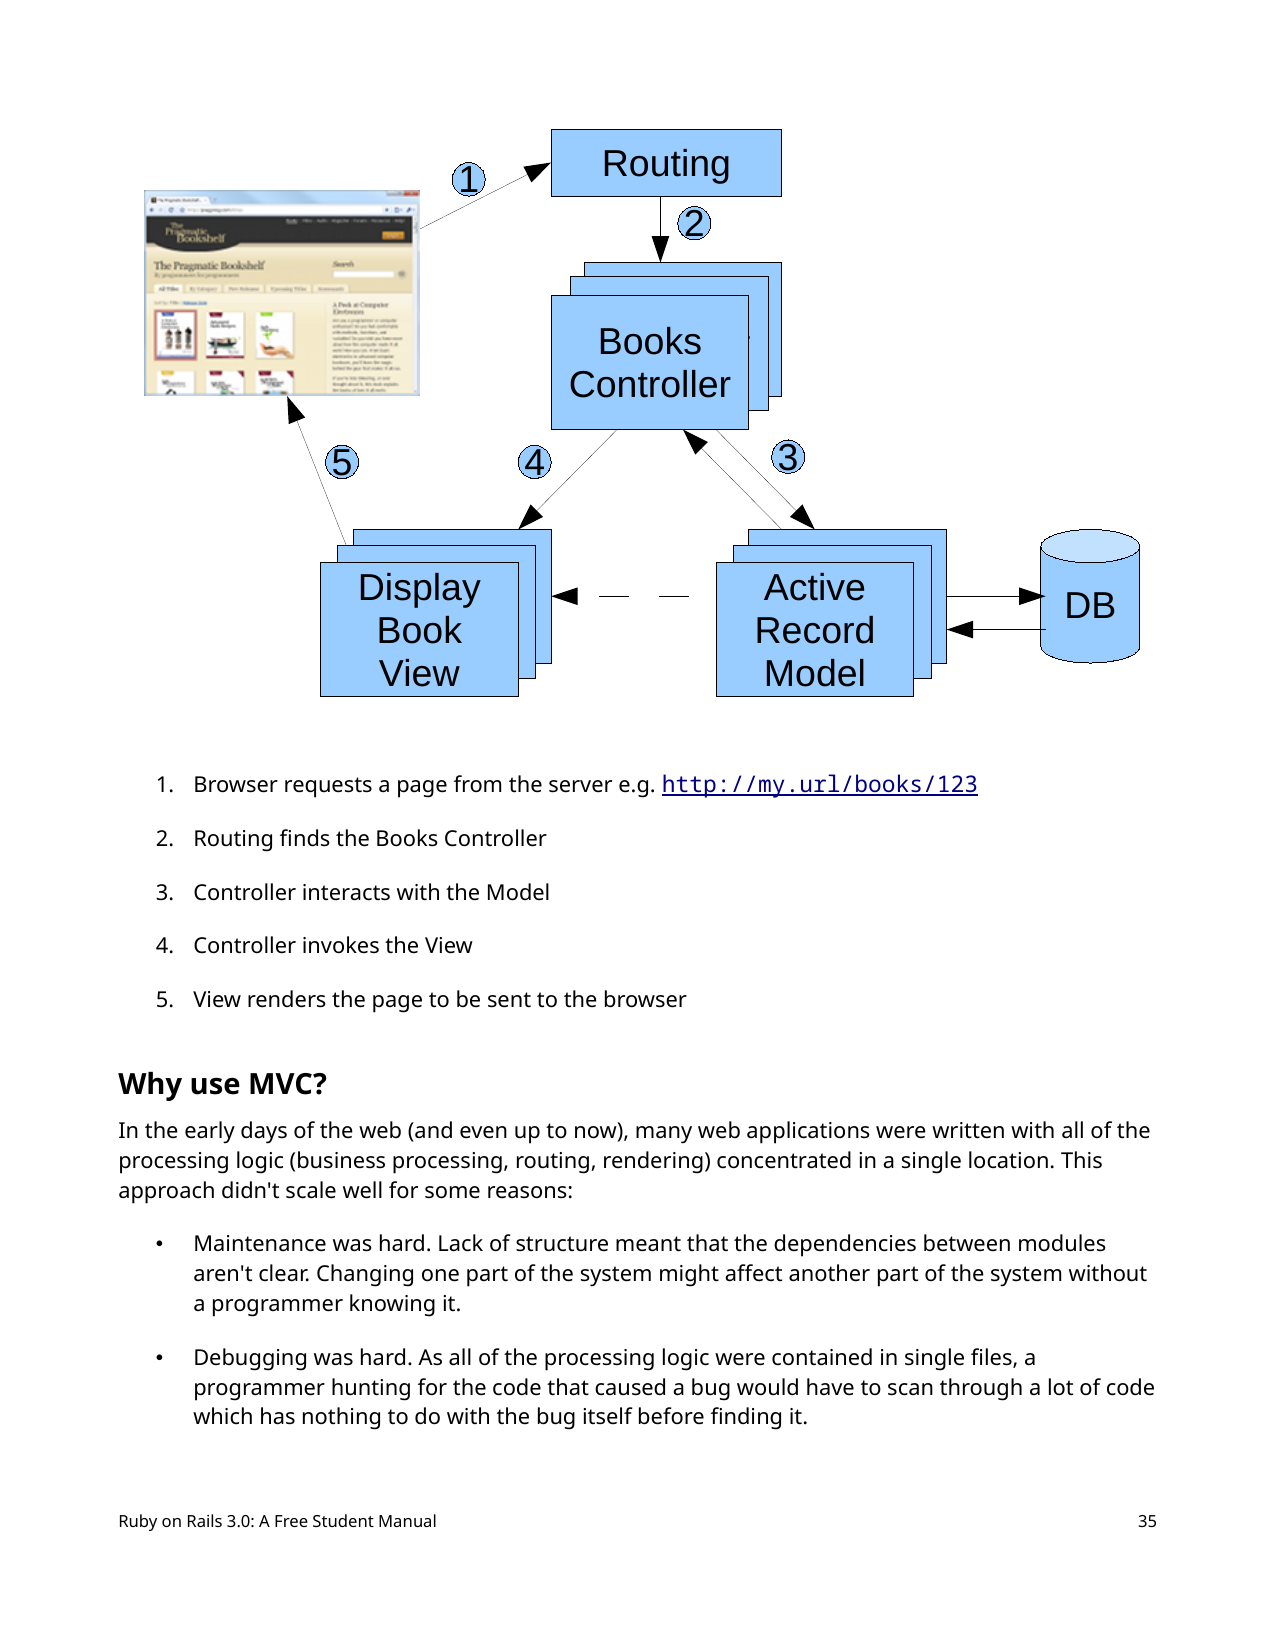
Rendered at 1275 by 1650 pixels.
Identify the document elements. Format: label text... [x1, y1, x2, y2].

list Debugging was hard. As all of the processing logic were contained in single files, a programmer hunting for the code that caused a bug would have to scan through a lot of code which has nothing to do with the bug itself before finding it. [156, 1342, 1157, 1431]
list Controller interacts with the Model [156, 877, 1157, 906]
list Controller invokes the View [156, 930, 1157, 960]
list View renders the page to be sent to the browser [156, 984, 1157, 1014]
text In the early days of the web (and even up to now), many web applications were written with all of the processing logic (business processing, routing, rendering) concentrated in a single location. This approach didn't scale well for some reasons: [118, 1115, 1157, 1204]
subtitle Why use MVC? [118, 1063, 1157, 1103]
list Maintenance was hard. Lack of structure meant that the dependencies between modules aren't clear. Changing one part of the system might affect another part of the system without a programmer knowing it. [156, 1228, 1157, 1318]
list Browser requests a page from the server e.g. http://my.url/books/123 [156, 768, 1157, 799]
picture [144, 190, 420, 396]
list Routing finds the Books Controller [156, 823, 1157, 853]
